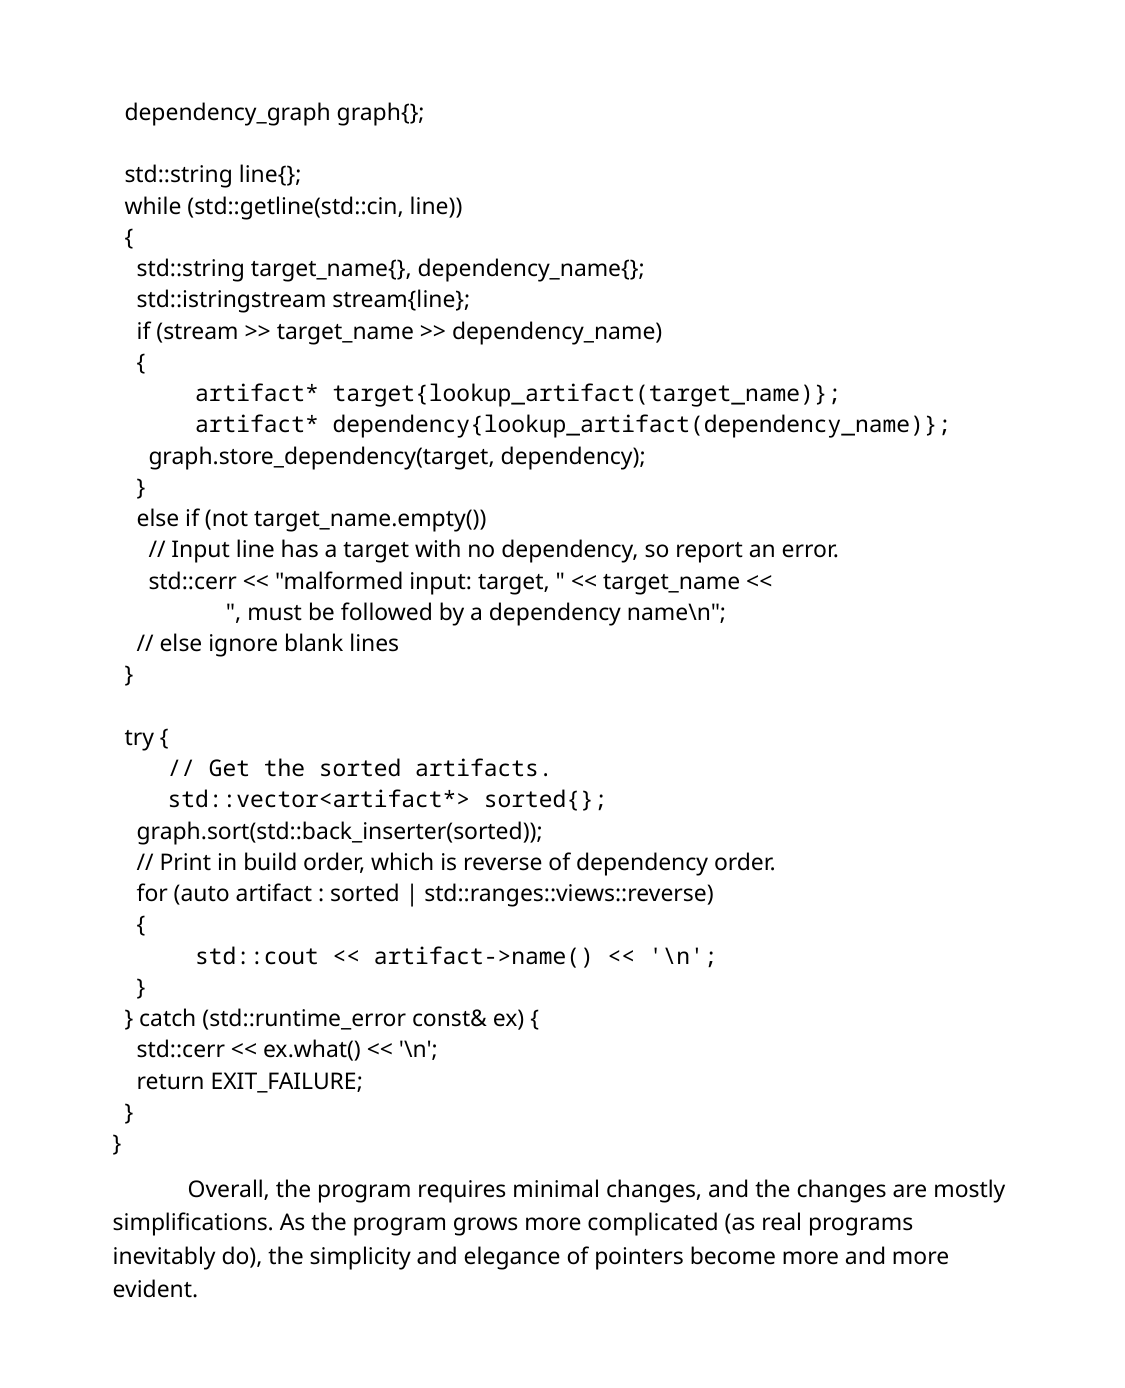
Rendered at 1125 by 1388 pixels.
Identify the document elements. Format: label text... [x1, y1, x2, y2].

text // Print in build order, which is reverse of dependency order. [112, 846, 1012, 877]
text try { [112, 721, 1012, 752]
text } [112, 971, 1012, 1002]
text } [112, 658, 1012, 690]
text { [112, 221, 1012, 252]
text if (stream >> target_name >> dependency_name) [112, 315, 1012, 346]
text std::cout << artifact->name() << '\n'; [112, 940, 1012, 971]
text std::vector<artifact*> sorted{}; [112, 783, 1012, 815]
text while (std::getline(std::cin, line)) [112, 190, 1012, 221]
text graph.sort(std::back_inserter(sorted)); [112, 815, 1012, 846]
text { [112, 346, 1012, 377]
text else if (not target_name.empty()) [112, 502, 1012, 533]
text std::string target_name{}, dependency_name{}; [112, 252, 1012, 283]
text std::string line{}; [112, 158, 1012, 190]
text graph.store_dependency(target, dependency); [112, 440, 1012, 471]
text } [112, 1096, 1012, 1127]
text // Get the sorted artifacts. [112, 752, 1012, 783]
text for (auto artifact : sorted | std::ranges::views::reverse) [112, 877, 1012, 908]
text Overall, the program requires minimal changes, and the changes are mostly simplifications. As the program grows more complicated (as real programs inevitably do), the simplicity and elegance of pointers become more and more evident. [112, 1171, 1012, 1304]
text ", must be followed by a dependency name\n"; [112, 596, 1012, 627]
text std::cerr << ex.what() << '\n'; [112, 1033, 1012, 1065]
text std::istringstream stream{line}; [112, 283, 1012, 315]
text artifact* target{lookup_artifact(target_name)}; [112, 377, 1012, 408]
text return EXIT_FAILURE; [112, 1065, 1012, 1096]
text } [112, 1127, 1012, 1158]
text std::cerr << "malformed input: target, " << target_name << [112, 565, 1012, 596]
text } [112, 471, 1012, 502]
text { [112, 908, 1012, 940]
text // else ignore blank lines [112, 627, 1012, 658]
text } catch (std::runtime_error const& ex) { [112, 1002, 1012, 1033]
text // Input line has a target with no dependency, so report an error. [112, 533, 1012, 565]
text artifact* dependency{lookup_artifact(dependency_name)}; [112, 408, 1012, 440]
text dependency_graph graph{}; [112, 96, 1012, 127]
